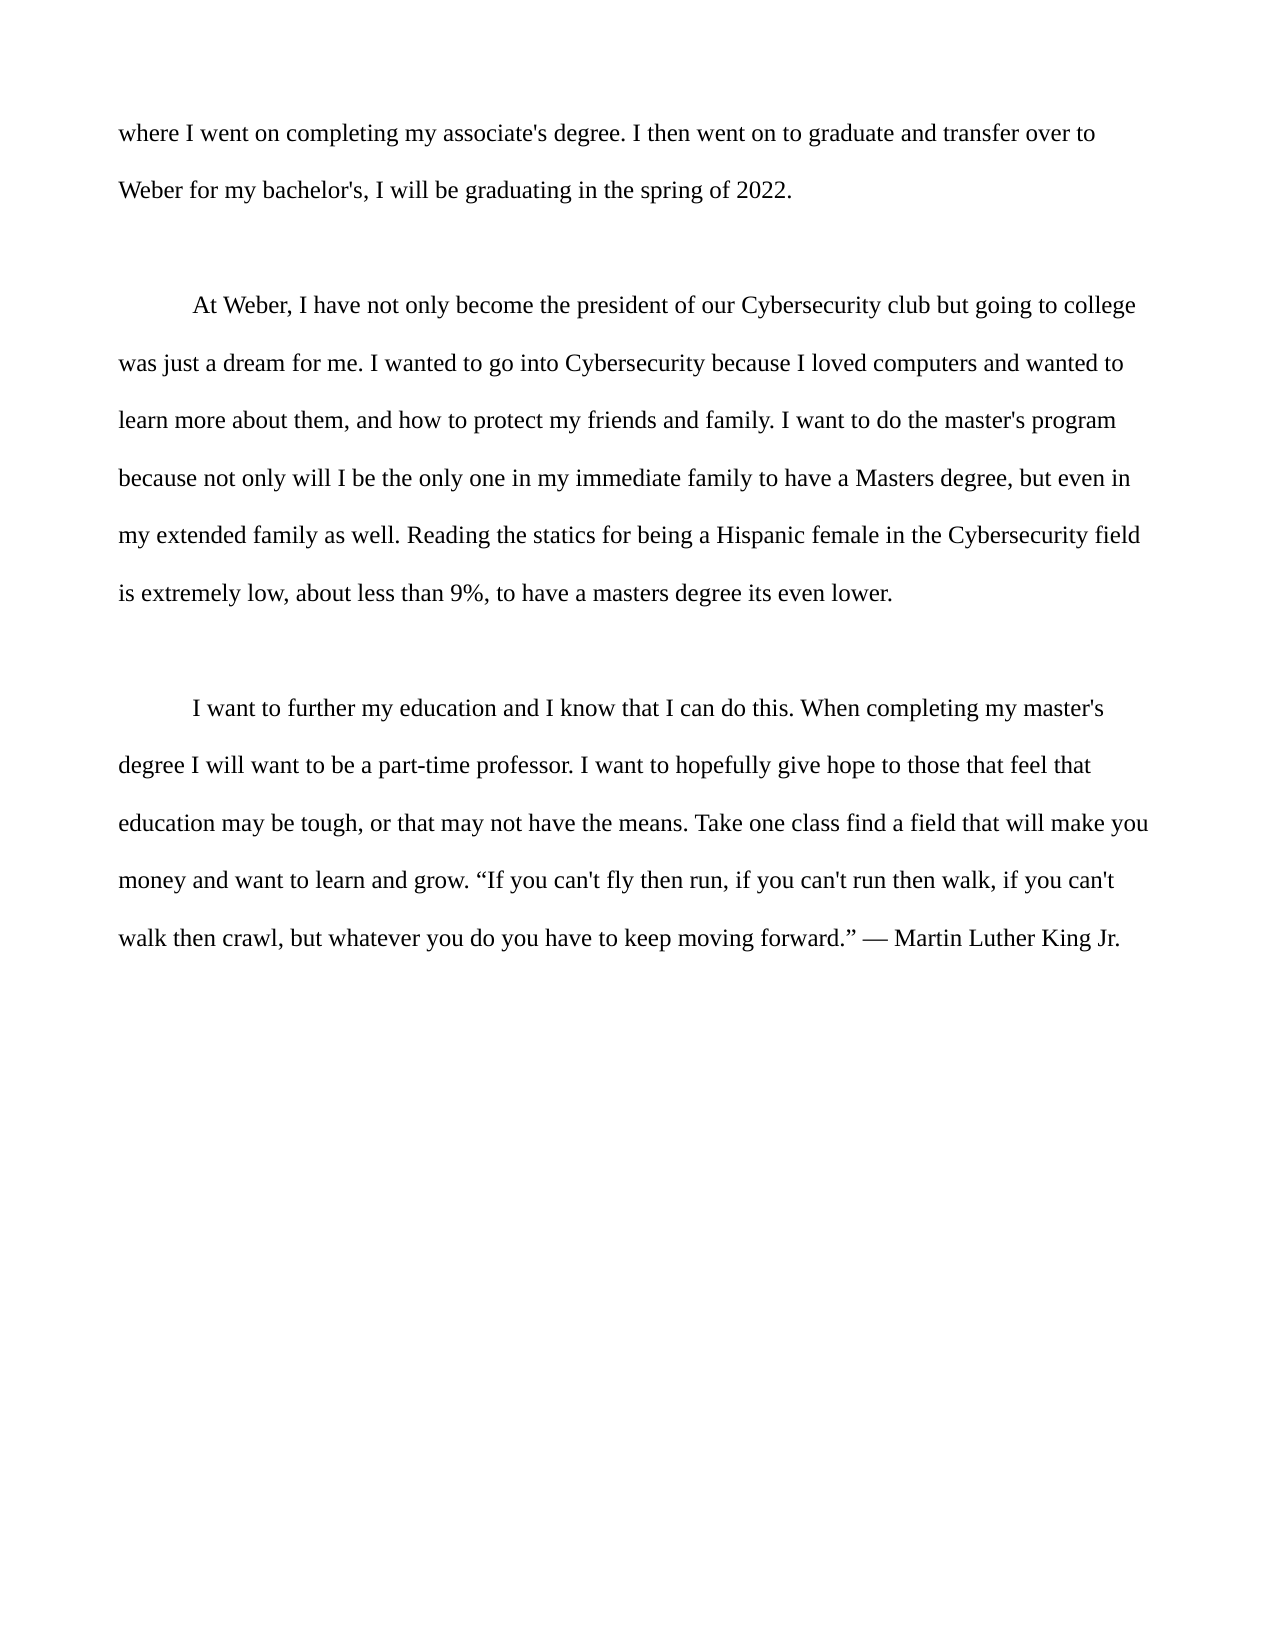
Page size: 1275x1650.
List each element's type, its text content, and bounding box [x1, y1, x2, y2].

text where I went on completing my associate's degree. I then went on to graduate and transfer over to Weber for my bachelor's, I will be graduating in the spring of 2022. [118, 118, 1157, 204]
text At Weber, I have not only become the president of our Cybersecurity club but going to college was just a dream for me. I wanted to go into Cybersecurity because I loved computers and wanted to learn more about them, and how to protect my friends and family. I want to do the master's program because not only will I be the only one in my immediate family to have a Masters degree, but even in my extended family as well. Reading the statics for being a Hispanic female in the Cybersecurity field is extremely low, about less than 9%, to have a masters degree its even lower. [118, 291, 1157, 607]
text I want to further my education and I know that I can do this. When completing my master's degree I will want to be a part-time professor. I want to hopefully give hope to those that feel that education may be tough, or that may not have the means. Take one class find a field that will make you money and want to learn and grow. “If you can't fly then run, if you can't run then walk, if you can't walk then crawl, but whatever you do you have to keep moving forward.” ― Martin Luther King Jr. [118, 693, 1157, 952]
